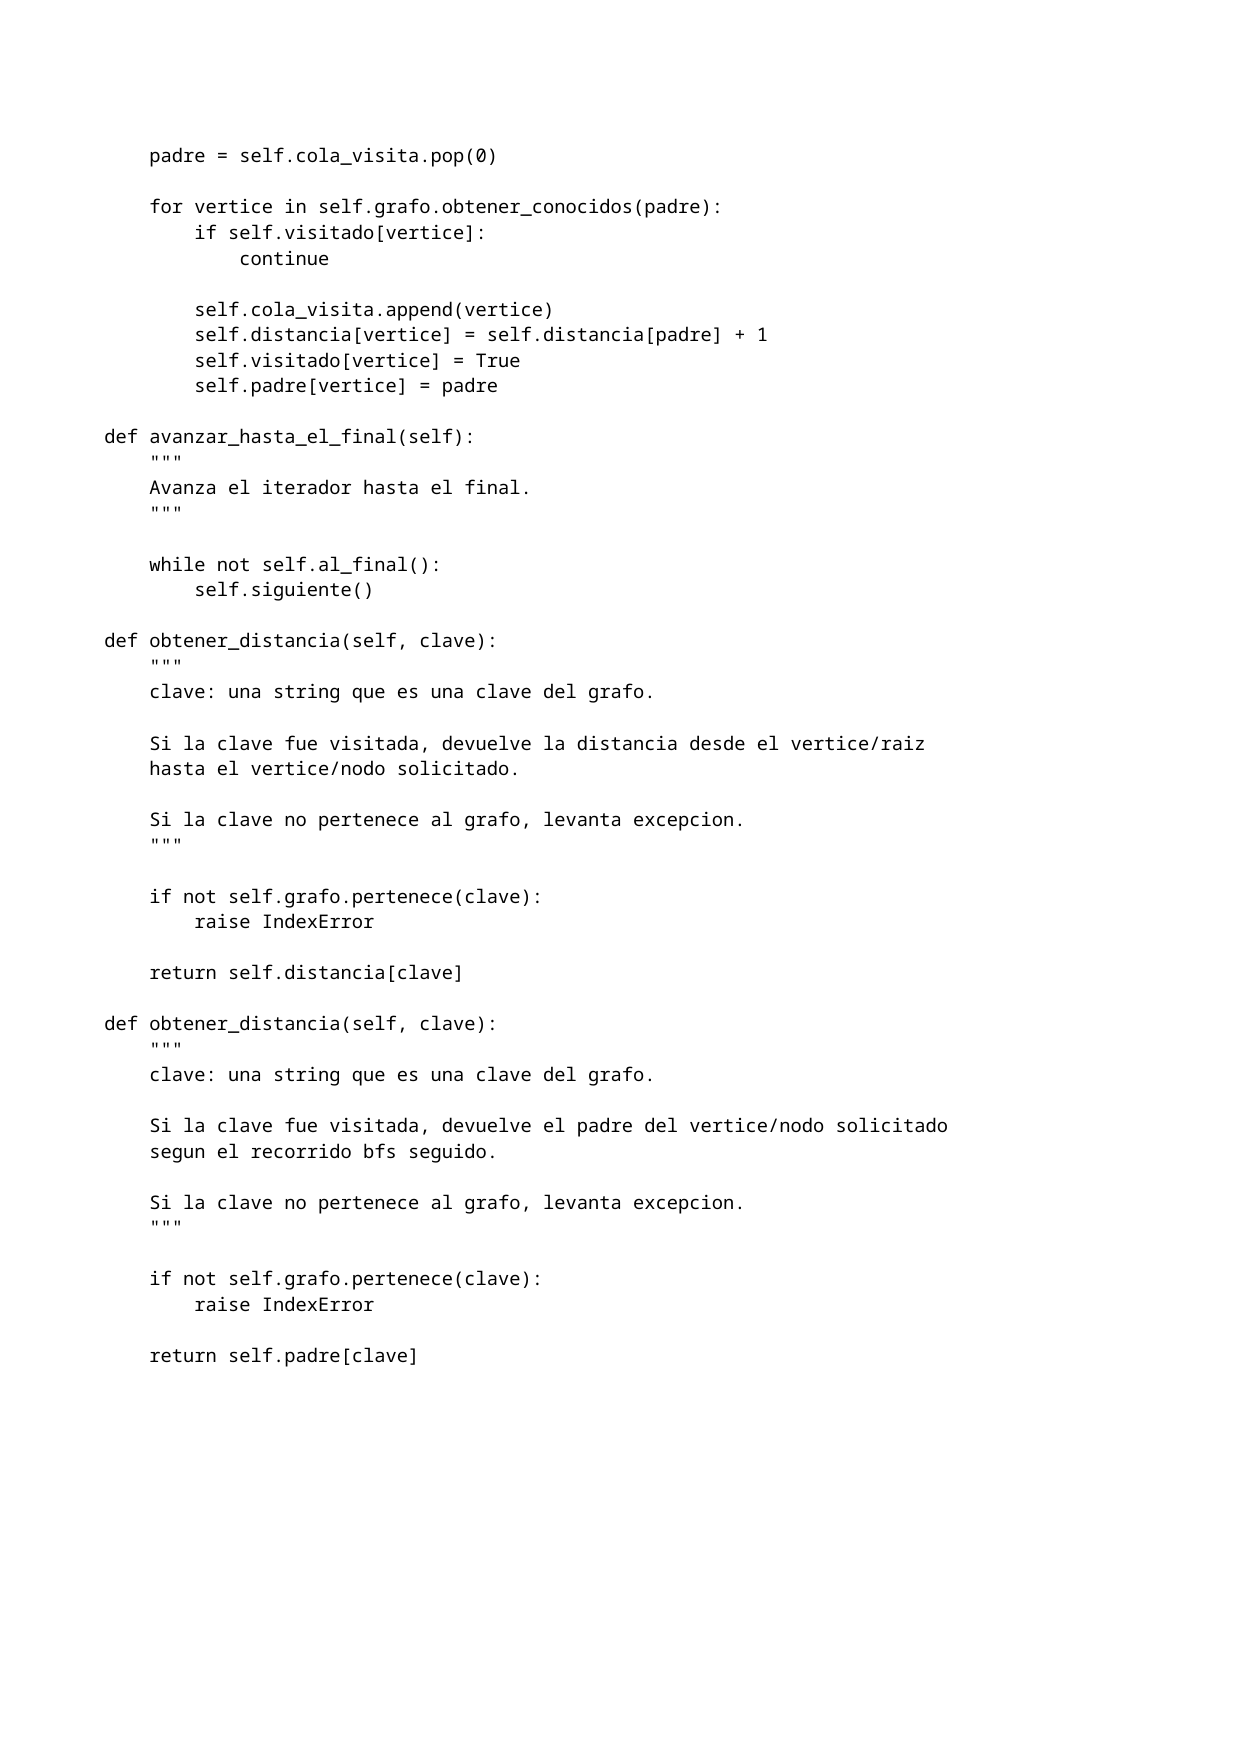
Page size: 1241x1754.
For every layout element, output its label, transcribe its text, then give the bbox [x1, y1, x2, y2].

text if self.visitado[vertice]: [59, 219, 1181, 245]
text """ [59, 653, 1181, 679]
text for vertice in self.grafo.obtener_conocidos(padre): [59, 194, 1181, 219]
text self.cola_visita.append(vertice) [59, 296, 1181, 321]
text if not self.grafo.pertenece(clave): [59, 883, 1181, 908]
text """ [59, 832, 1181, 857]
text return self.padre[clave] [59, 1342, 1181, 1368]
text """ [59, 1036, 1181, 1062]
text Si la clave fue visitada, devuelve el padre del vertice/nodo solicitado [59, 1113, 1181, 1138]
text self.siguiente() [59, 577, 1181, 602]
text return self.distancia[clave] [59, 959, 1181, 985]
text clave: una string que es una clave del grafo. [59, 679, 1181, 704]
text segun el recorrido bfs seguido. [59, 1138, 1181, 1164]
text self.padre[vertice] = padre [59, 372, 1181, 398]
text self.visitado[vertice] = True [59, 347, 1181, 372]
text if not self.grafo.pertenece(clave): [59, 1266, 1181, 1291]
text def obtener_distancia(self, clave): [59, 628, 1181, 653]
text hasta el vertice/nodo solicitado. [59, 755, 1181, 781]
text clave: una string que es una clave del grafo. [59, 1062, 1181, 1087]
text Si la clave no pertenece al grafo, levanta excepcion. [59, 806, 1181, 832]
text Avanza el iterador hasta el final. [59, 474, 1181, 500]
text while not self.al_final(): [59, 551, 1181, 577]
text """ [59, 449, 1181, 474]
text """ [59, 500, 1181, 526]
text def avanzar_hasta_el_final(self): [59, 423, 1181, 449]
text """ [59, 1215, 1181, 1240]
text continue [59, 245, 1181, 270]
text padre = self.cola_visita.pop(0) [59, 143, 1181, 168]
text Si la clave fue visitada, devuelve la distancia desde el vertice/raiz [59, 730, 1181, 755]
text raise IndexError [59, 1291, 1181, 1317]
text self.distancia[vertice] = self.distancia[padre] + 1 [59, 321, 1181, 347]
text raise IndexError [59, 908, 1181, 934]
text def obtener_distancia(self, clave): [59, 1011, 1181, 1036]
text Si la clave no pertenece al grafo, levanta excepcion. [59, 1189, 1181, 1215]
